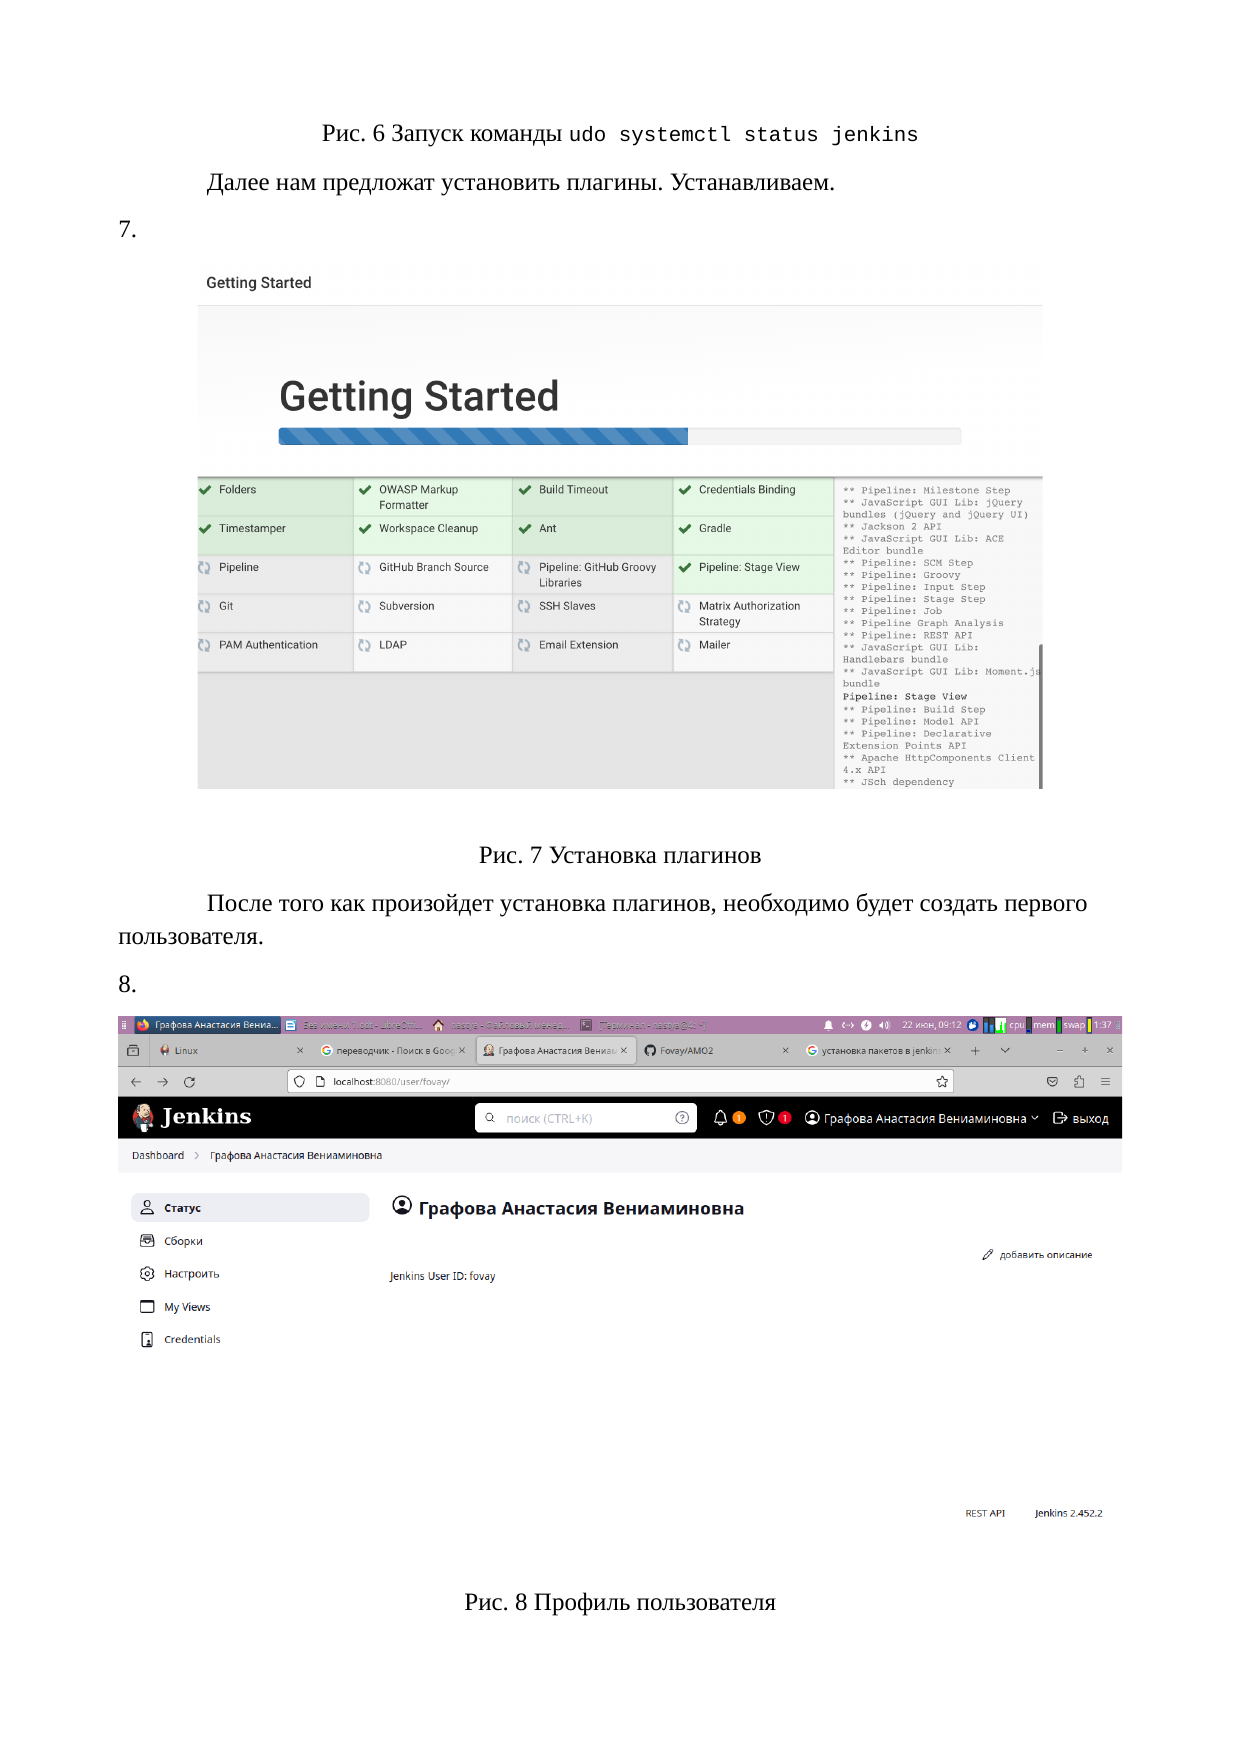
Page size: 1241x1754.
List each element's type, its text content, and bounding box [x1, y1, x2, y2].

text Далее нам предложат установить плагины. Устанавливаем. [118, 167, 1122, 195]
text После того как произойдет установка плагинов, необходимо будет создать первого пользователя. [118, 888, 1122, 950]
text Рис. 7 Установка плагинов [118, 841, 1122, 869]
text 8. [118, 969, 1122, 998]
text Рис. 6 Запуск команды udo systemctl status jenkins [118, 118, 1122, 148]
picture [118, 1016, 1123, 1536]
text Рис. 8 Профиль пользователя [118, 1587, 1122, 1616]
picture [197, 261, 1043, 789]
text 7. [118, 214, 1122, 243]
